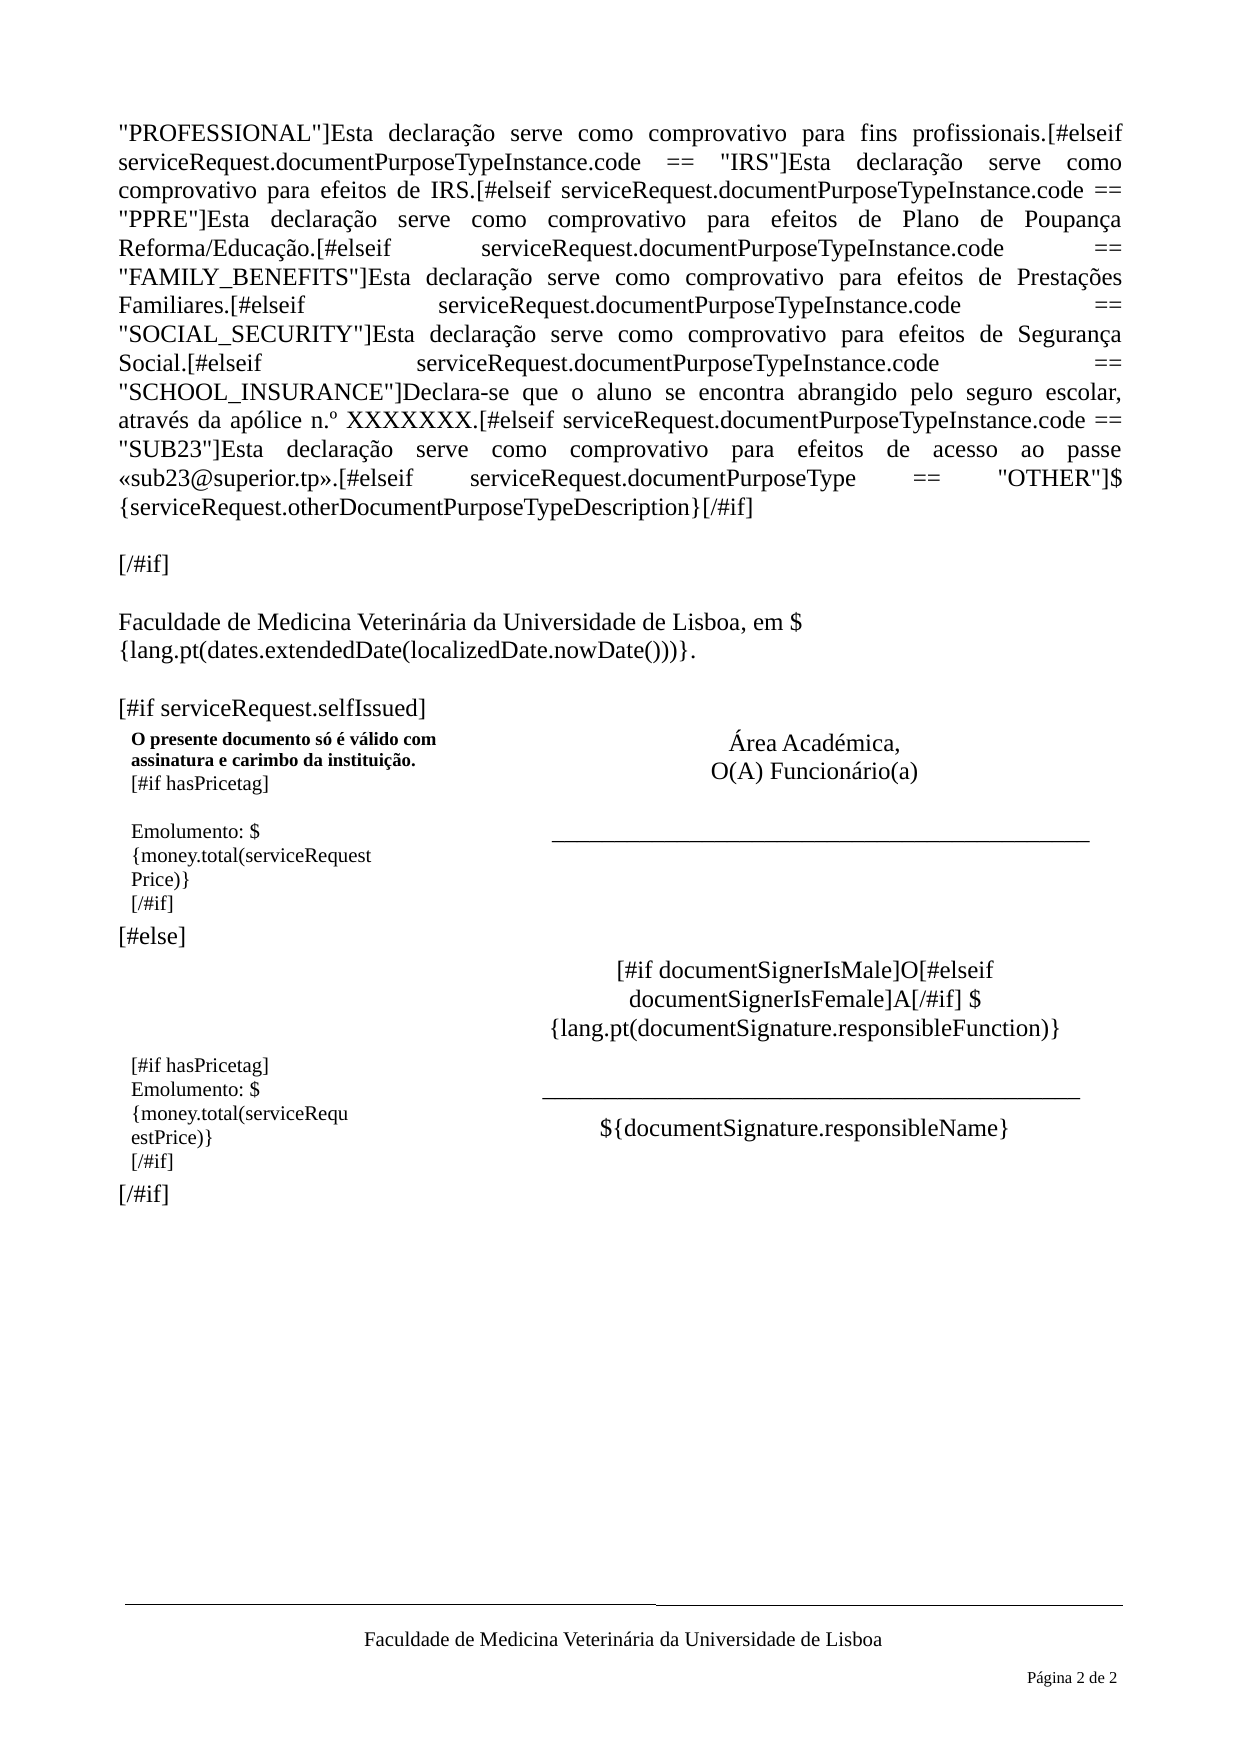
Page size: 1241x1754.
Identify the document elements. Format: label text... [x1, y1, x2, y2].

text [/#if] [118, 1179, 1122, 1208]
text [/#if] [118, 549, 1122, 578]
text Faculdade de Medicina Veterinária da Universidade de Lisboa, em ${lang.pt(dates.extendedDate(localizedDate.nowDate()))}. [118, 607, 1122, 664]
table_cell [#if hasPricetag] Emolumento: ${money.total(serviceRequestPrice)} [/#if] [125, 1047, 500, 1179]
text "PROFESSIONAL"]Esta declaração serve como comprovativo para fins profissionais.[#elseif serviceRequest.documentPurposeTypeInstance.code == "IRS"]Esta declaração serve como comprovativo para efeitos de IRS.[#elseif serviceRequest.documentPurposeTypeInstance.code == "PPRE"]Esta declaração serve como comprovativo para efeitos de Plano de Poupança Reforma/Educação.[#elseif serviceRequest.documentPurposeTypeInstance.code == "FAMILY_BENEFITS"]Esta declaração serve como comprovativo para efeitos de Prestações Familiares.[#elseif serviceRequest.documentPurposeTypeInstance.code == "SOCIAL_SECURITY"]Esta declaração serve como comprovativo para efeitos de Segurança Social.[#elseif serviceRequest.documentPurposeTypeInstance.code == "SCHOOL_INSURANCE"]Declara-se que o aluno se encontra abrangido pelo seguro escolar, através da apólice n.º XXXXXXX.[#elseif serviceRequest.documentPurposeTypeInstance.code == "SUB23"]Esta declaração serve como comprovativo para efeitos de acesso ao passe «sub23@superior.tp».[#elseif serviceRequest.documentPurposeType == "OTHER"]${serviceRequest.otherDocumentPurposeTypeDescription}[/#if] [118, 118, 1122, 521]
table_cell [519, 851, 1110, 921]
table_cell ___________________________________________ [500, 1047, 1110, 1107]
table_cell ${documentSignature.responsibleName} [500, 1107, 1110, 1179]
text [#else] [118, 921, 1122, 949]
table_cell ___________________________________________ [519, 791, 1110, 851]
table_header O presente documento só é válido com assinatura e carimbo da instituição. [#if hasPricetag] Emolumento: ${money.total(serviceRequestPrice)} [/#if] [125, 722, 519, 921]
text [#if serviceRequest.selfIssued] [118, 693, 1122, 722]
table_header [#if documentSignerIsMale]O[#elseif documentSignerIsFemale]A[/#if] ${lang.pt(documentSignature.responsibleFunction)} [125, 950, 1110, 1047]
table_header Área Académica, O(A) Funcionário(a) [519, 722, 1110, 791]
